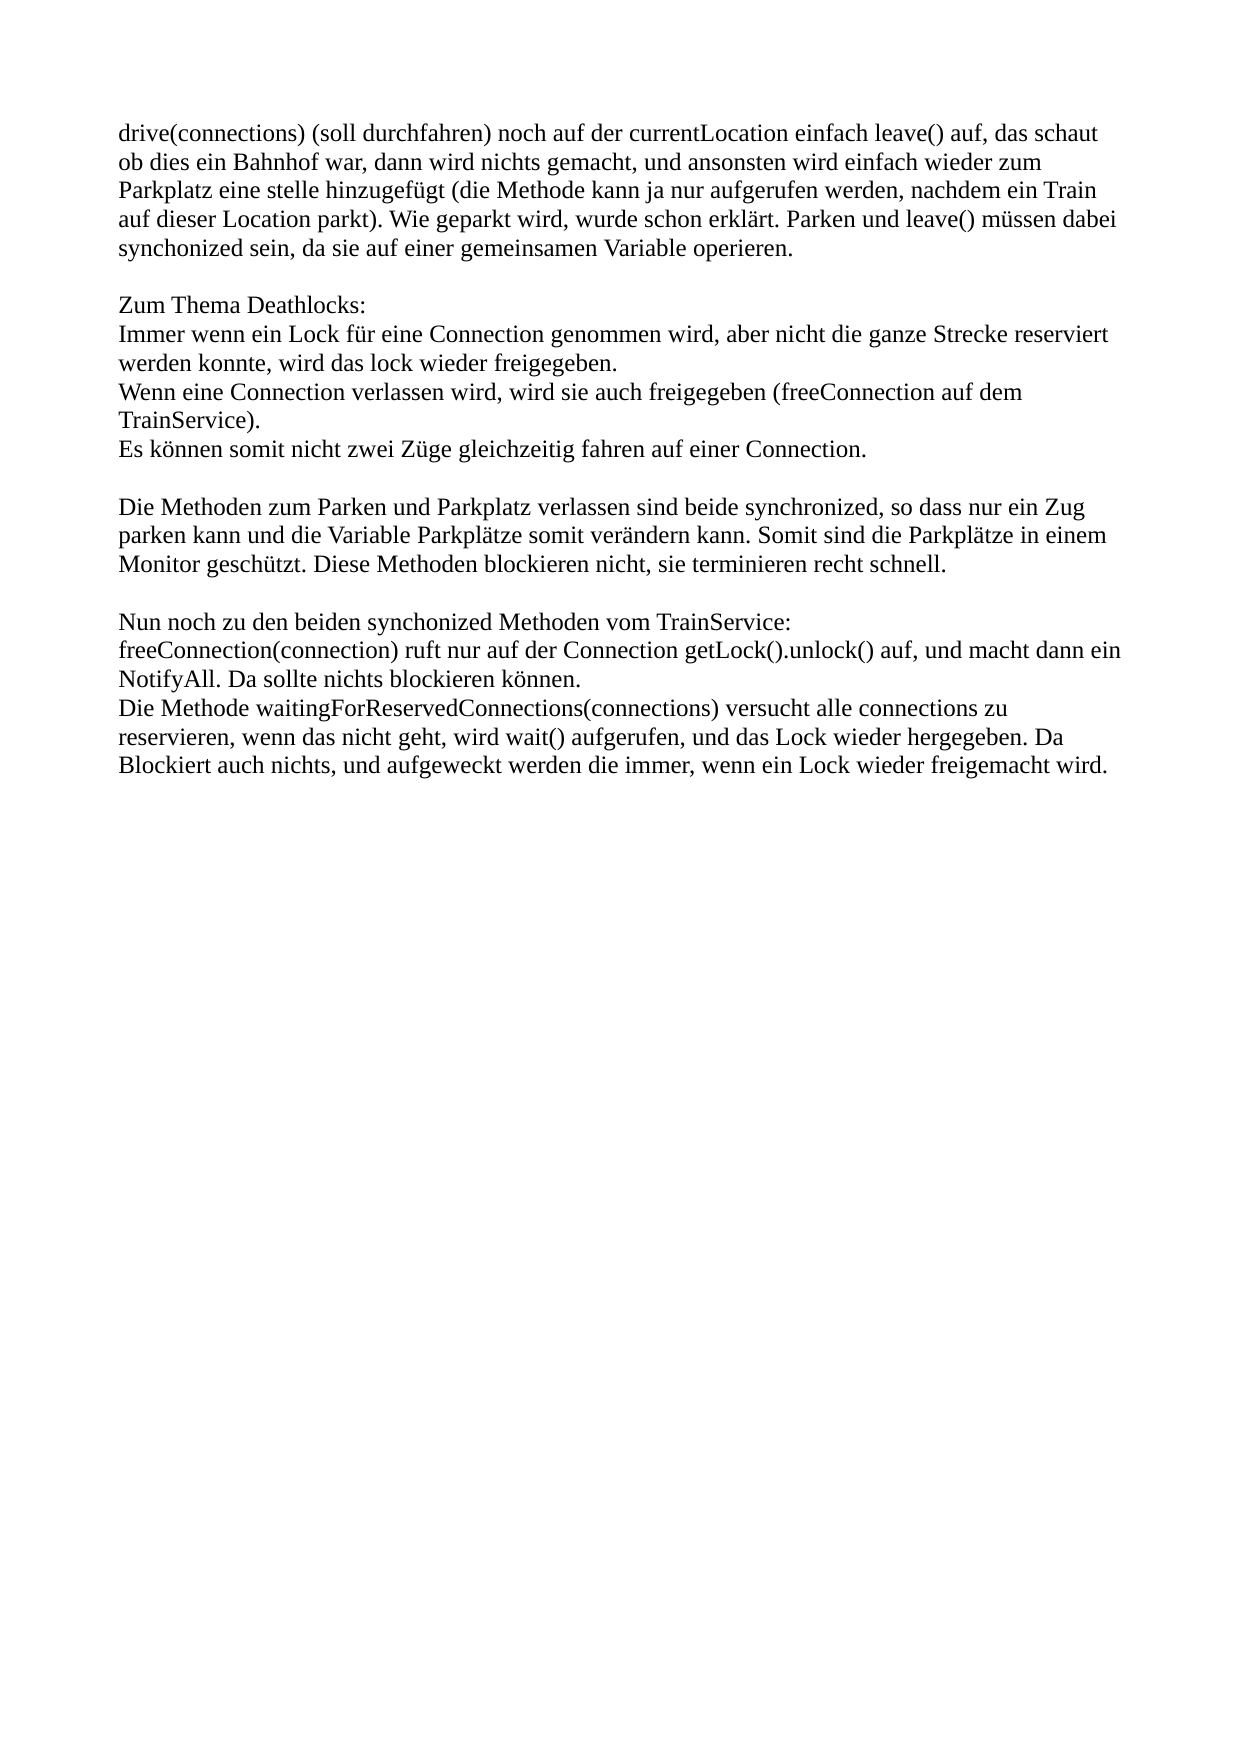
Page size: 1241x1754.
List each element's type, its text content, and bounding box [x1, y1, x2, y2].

text Nun noch zu den beiden synchonized Methoden vom TrainService: [118, 607, 1122, 636]
text Die Methoden zum Parken und Parkplatz verlassen sind beide synchronized, so dass nur ein Zug parken kann und die Variable Parkplätze somit verändern kann. Somit sind die Parkplätze in einem Monitor geschützt. Diese Methoden blockieren nicht, sie terminieren recht schnell. [118, 463, 1122, 578]
text Wenn eine Connection verlassen wird, wird sie auch freigegeben (freeConnection auf dem TrainService). Es können somit nicht zwei Züge gleichzeitig fahren auf einer Connection. [118, 377, 1122, 463]
text Zum Thema Deathlocks: Immer wenn ein Lock für eine Connection genommen wird, aber nicht die ganze Strecke reserviert werden konnte, wird das lock wieder freigegeben. [118, 291, 1122, 377]
text freeConnection(connection) ruft nur auf der Connection getLock().unlock() auf, und macht dann ein NotifyAll. Da sollte nichts blockieren können. Die Methode waitingForReservedConnections(connections) versucht alle connections zu reservieren, wenn das nicht geht, wird wait() aufgerufen, und das Lock wieder hergegeben. Da Blockiert auch nichts, und aufgeweckt werden die immer, wenn ein Lock wieder freigemacht wird. [118, 636, 1122, 779]
text drive(connections) (soll durchfahren) noch auf der currentLocation einfach leave() auf, das schaut ob dies ein Bahnhof war, dann wird nichts gemacht, und ansonsten wird einfach wieder zum Parkplatz eine stelle hinzugefügt (die Methode kann ja nur aufgerufen werden, nachdem ein Train auf dieser Location parkt). Wie geparkt wird, wurde schon erklärt. Parken und leave() müssen dabei synchonized sein, da sie auf einer gemeinsamen Variable operieren. [118, 118, 1122, 262]
